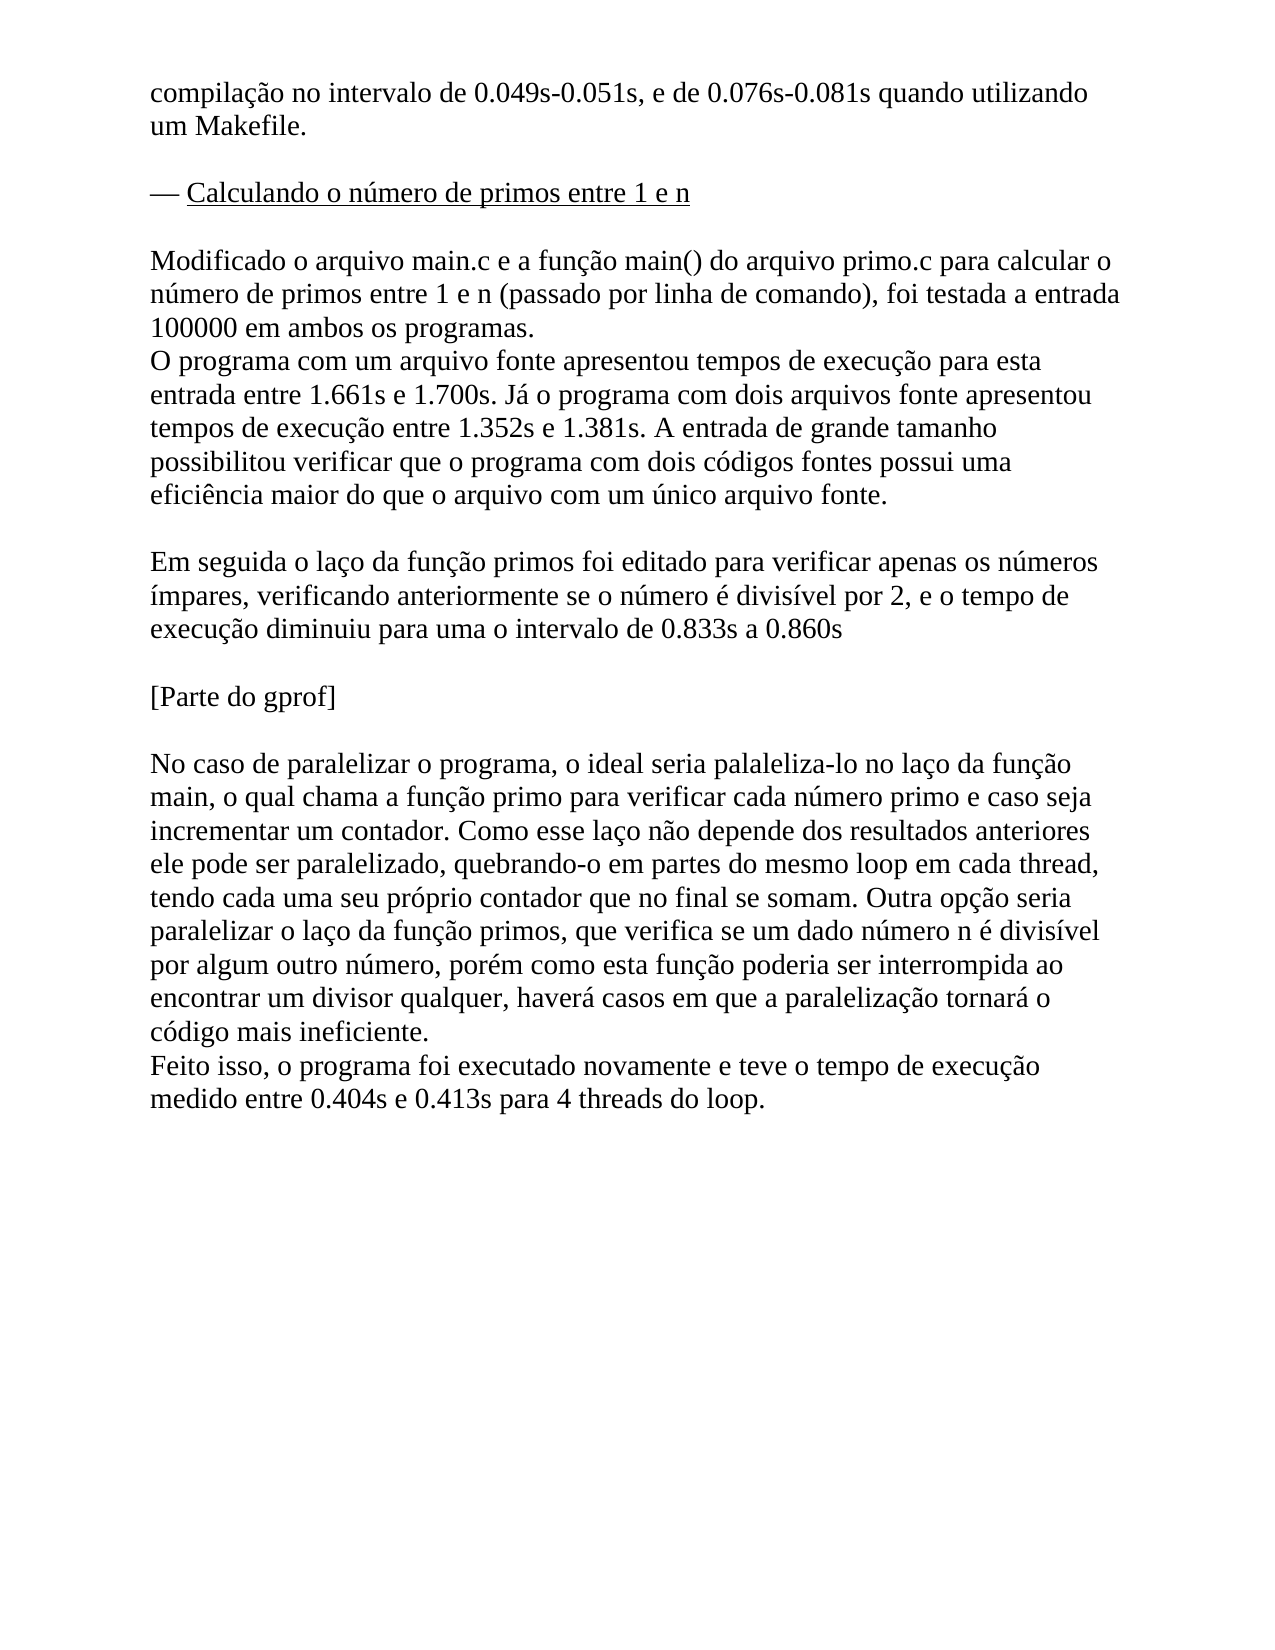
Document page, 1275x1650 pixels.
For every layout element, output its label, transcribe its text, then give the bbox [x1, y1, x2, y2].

text Em seguida o laço da função primos foi editado para verificar apenas os números ímpares, verificando anteriormente se o número é divisível por 2, e o tempo de execução diminuiu para uma o intervalo de 0.833s a 0.860s [150, 544, 1125, 645]
text compilação no intervalo de 0.049s-0.051s, e de 0.076s-0.081s quando utilizando um Makefile. [150, 75, 1125, 142]
text Feito isso, o programa foi executado novamente e teve o tempo de execução medido entre 0.404s e 0.413s para 4 threads do loop. [150, 1048, 1125, 1115]
text O programa com um arquivo fonte apresentou tempos de execução para esta entrada entre 1.661s e 1.700s. Já o programa com dois arquivos fonte apresentou tempos de execução entre 1.352s e 1.381s. A entrada de grande tamanho possibilitou verificar que o programa com dois códigos fontes possui uma eficiência maior do que o arquivo com um único arquivo fonte. [150, 343, 1125, 511]
text [Parte do gprof] [150, 679, 1125, 712]
text — Calculando o número de primos entre 1 e n [150, 176, 1125, 209]
text No caso de paralelizar o programa, o ideal seria palaleliza-lo no laço da função main, o qual chama a função primo para verificar cada número primo e caso seja incrementar um contador. Como esse laço não depende dos resultados anteriores ele pode ser paralelizado, quebrando-o em partes do mesmo loop em cada thread, tendo cada uma seu próprio contador que no final se somam. Outra opção seria paralelizar o laço da função primos, que verifica se um dado número n é divisível por algum outro número, porém como esta função poderia ser interrompida ao encontrar um divisor qualquer, haverá casos em que a paralelização tornará o código mais ineficiente. [150, 746, 1125, 1048]
text Modificado o arquivo main.c e a função main() do arquivo primo.c para calcular o número de primos entre 1 e n (passado por linha de comando), foi testada a entrada 100000 em ambos os programas. [150, 243, 1125, 343]
